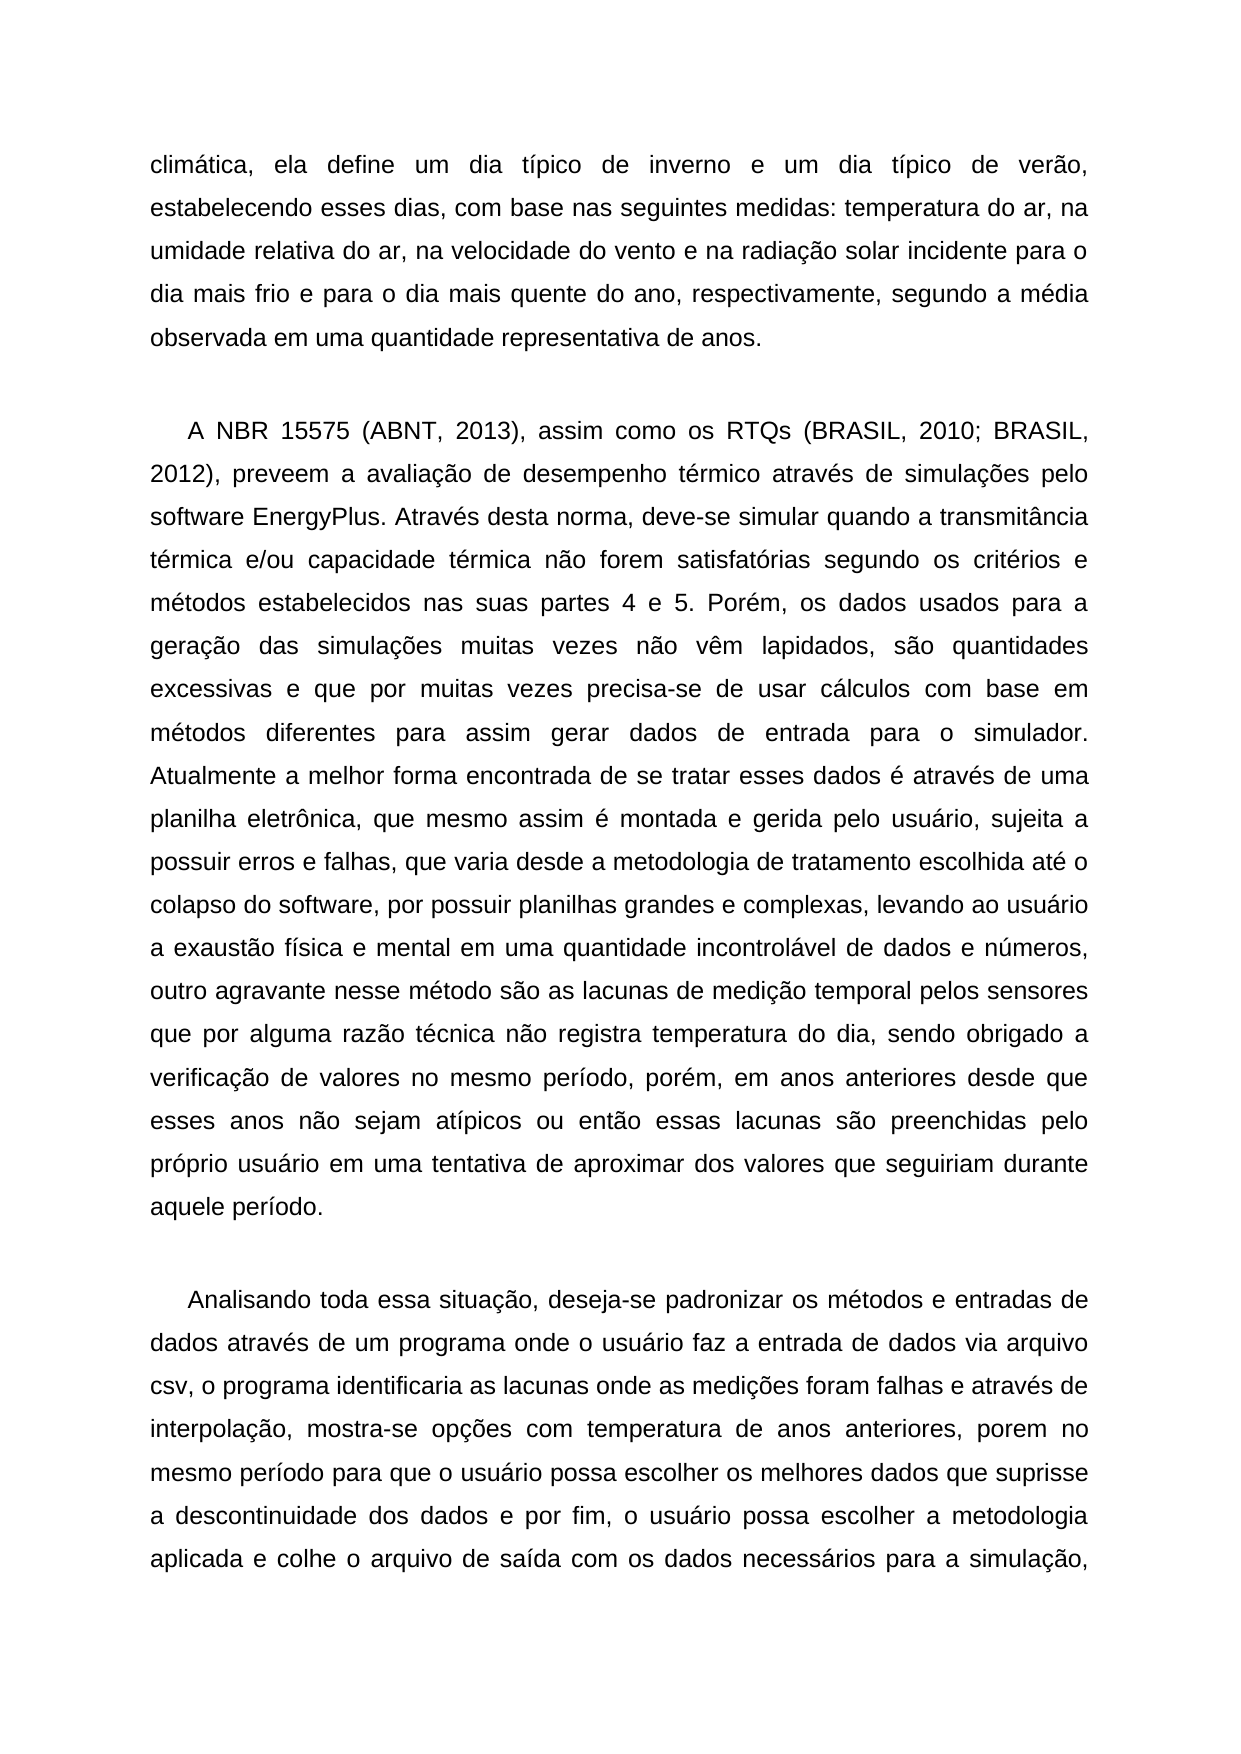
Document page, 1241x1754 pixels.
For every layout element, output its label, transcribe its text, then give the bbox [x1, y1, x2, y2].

text A NBR 15575 (ABNT, 2013), assim como os RTQs (BRASIL, 2010; BRASIL, 2012), preveem a avaliação de desempenho térmico através de simulações pelo software EnergyPlus. Através desta norma, deve-se simular quando a transmitância térmica e/ou capacidade térmica não forem satisfatórias segundo os critérios e métodos estabelecidos nas suas partes 4 e 5. Porém, os dados usados para a geração das simulações muitas vezes não vêm lapidados, são quantidades excessivas e que por muitas vezes precisa-se de usar cálculos com base em métodos diferentes para assim gerar dados de entrada para o simulador. Atualmente a melhor forma encontrada de se tratar esses dados é através de uma planilha eletrônica, que mesmo assim é montada e gerida pelo usuário, sujeita a possuir erros e falhas, que varia desde a metodologia de tratamento escolhida até o colapso do software, por possuir planilhas grandes e complexas, levando ao usuário a exaustão física e mental em uma quantidade incontrolável de dados e números, outro agravante nesse método são as lacunas de medição temporal pelos sensores que por alguma razão técnica não registra temperatura do dia, sendo obrigado a verificação de valores no mesmo período, porém, em anos anteriores desde que esses anos não sejam atípicos ou então essas lacunas são preenchidas pelo próprio usuário em uma tentativa de aproximar dos valores que seguiriam durante aquele período. [150, 416, 1090, 1221]
text climática, ela define um dia típico de inverno e um dia típico de verão, estabelecendo esses dias, com base nas seguintes medidas: temperatura do ar, na umidade relativa do ar, na velocidade do vento e na radiação solar incidente para o dia mais frio e para o dia mais quente do ano, respectivamente, segundo a média observada em uma quantidade representativa de anos. [150, 150, 1090, 351]
text Analisando toda essa situação, deseja-se padronizar os métodos e entradas de dados através de um programa onde o usuário faz a entrada de dados via arquivo csv, o programa identificaria as lacunas onde as medições foram falhas e através de interpolação, mostra-se opções com temperatura de anos anteriores, porem no mesmo período para que o usuário possa escolher os melhores dados que suprisse a descontinuidade dos dados e por fim, o usuário possa escolher a metodologia aplicada e colhe o arquivo de saída com os dados necessários para a simulação, [150, 1285, 1090, 1572]
